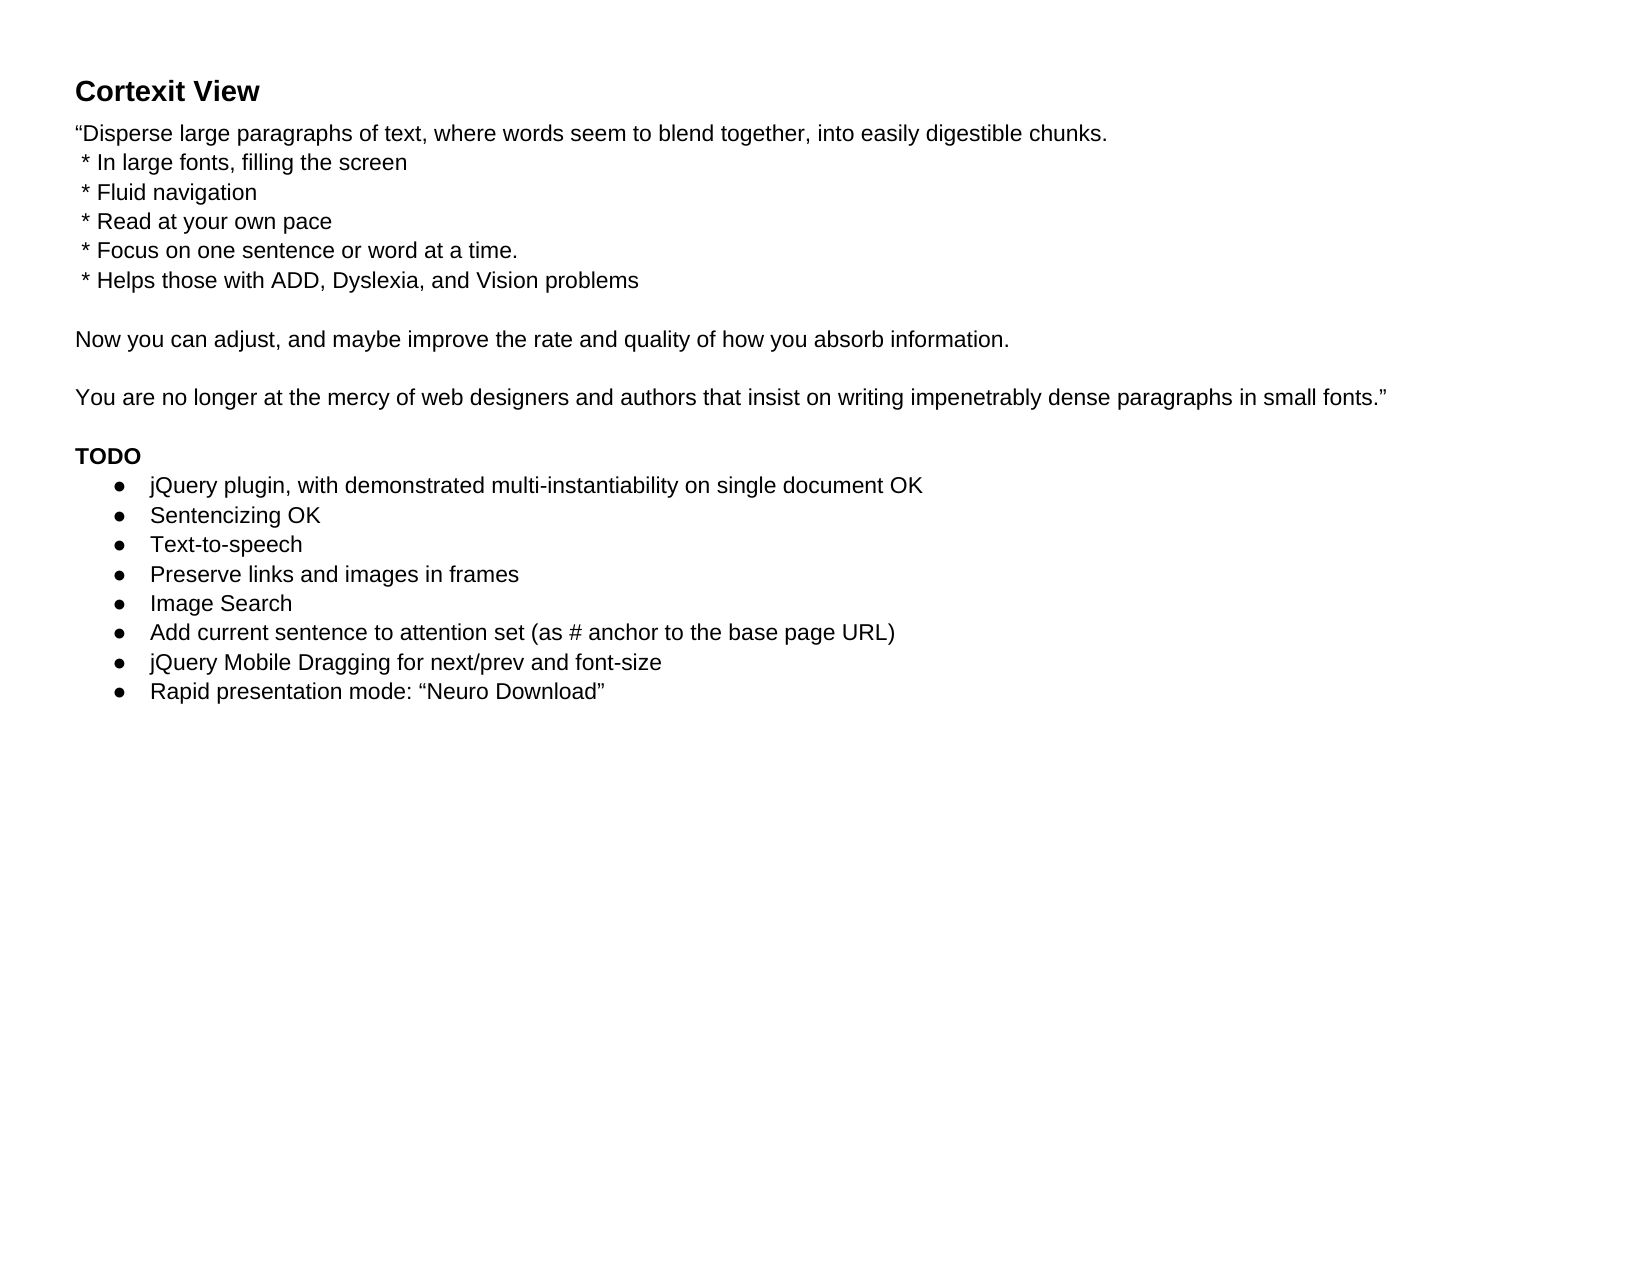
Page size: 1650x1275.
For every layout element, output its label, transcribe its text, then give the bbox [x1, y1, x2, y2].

list jQuery Mobile Dragging for next/prev and font-size [112, 649, 1462, 675]
text “Disperse large paragraphs of text, where words seem to blend together, into easily digestible chunks. * In large fonts, filling the screen * Fluid navigation * Read at your own pace * Focus on one sentence or word at a time. * Helps those with ADD, Dyslexia, and Vision problems Now you can adjust, and maybe improve the rate and quality of how you absorb information. You are no longer at the mercy of web designers and authors that insist on writing impenetrably dense paragraphs in small fonts.” [75, 121, 1462, 411]
list Add current sentence to attention set (as # anchor to the base page URL) [112, 620, 1312, 646]
list Image Search [112, 591, 1312, 616]
subtitle Cortexit View [75, 75, 1312, 108]
list jQuery plugin, with demonstrated multi-instantiability on single document OK [112, 473, 1312, 499]
list Preserve links and images in frames [112, 561, 1312, 587]
list Rapid presentation mode: “Neuro Download” [112, 679, 1312, 704]
list Text-to-speech [112, 532, 1312, 558]
text TODO [75, 444, 1462, 469]
list Sentencizing OK [112, 503, 1312, 528]
